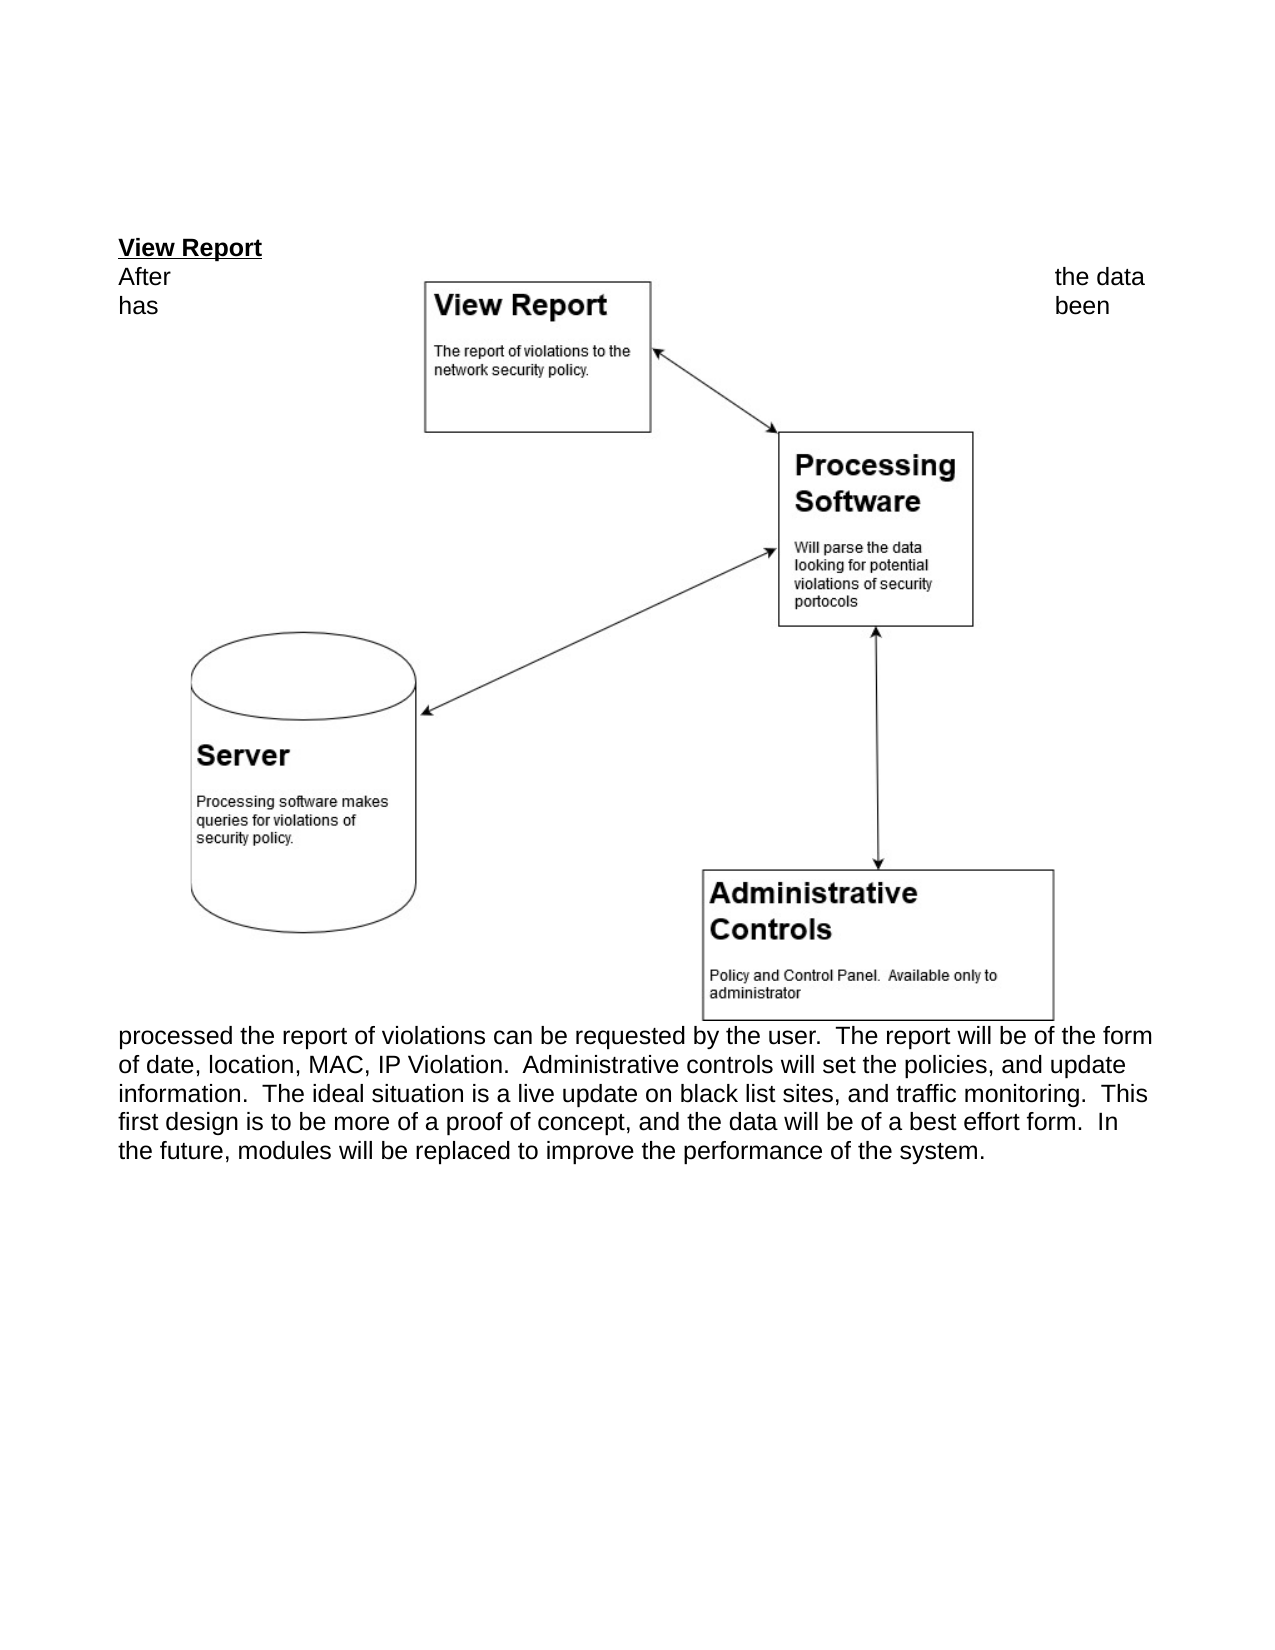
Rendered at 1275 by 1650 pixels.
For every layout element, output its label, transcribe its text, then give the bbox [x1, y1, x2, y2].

text View Report [118, 233, 1157, 262]
text After the data has been processed the report of violations can be requested by the user. The report will be of the form of date, location, MAC, IP Violation. Administrative controls will set the policies, and update information. The ideal situation is a live update on black list sites, and traffic monitoring. This first design is to be more of a proof of concept, and the data will be of a best effort form. In the future, modules will be replaced to improve the performance of the system. [118, 262, 1157, 1165]
